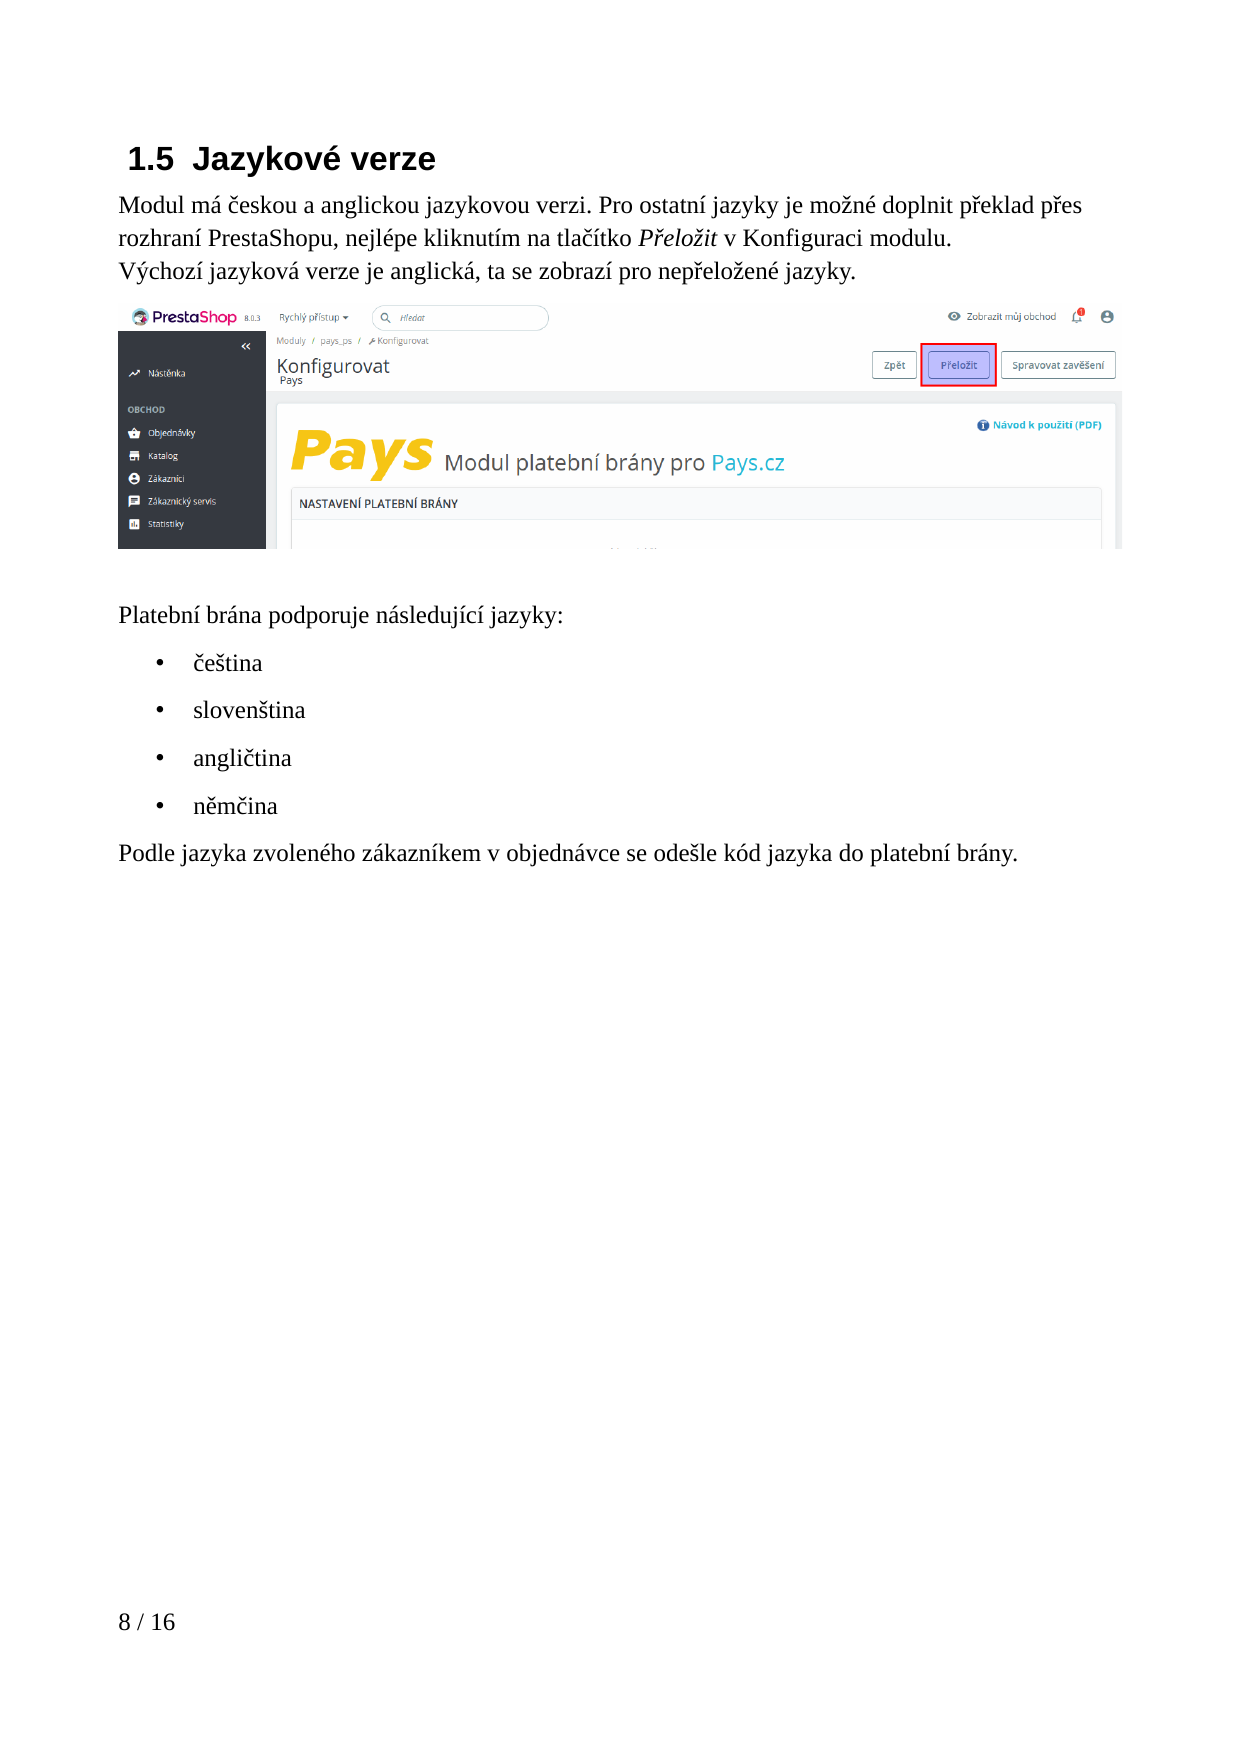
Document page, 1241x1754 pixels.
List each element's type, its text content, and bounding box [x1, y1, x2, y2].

text Podle jazyka zvoleného zákazníkem v objednávce se odešle kód jazyka do platební brány. [118, 838, 1122, 867]
text Platební brána podporuje následující jazyky: [118, 600, 1122, 629]
text Modul má českou a anglickou jazykovou verzi. Pro ostatní jazyky je možné doplnit překlad přes rozhraní PrestaShopu, nejlépe kliknutím na tlačítko Přeložit v Konfiguraci modulu. Výchozí jazyková verze je anglická, ta se zobrazí pro nepřeložené jazyky. [118, 190, 1122, 285]
list slovenština [156, 696, 1122, 724]
list němčina [156, 791, 1122, 819]
picture [118, 303, 1123, 549]
list angličtina [156, 743, 1122, 772]
subtitle Jazykové verze [118, 139, 1122, 178]
list čeština [156, 648, 1122, 677]
